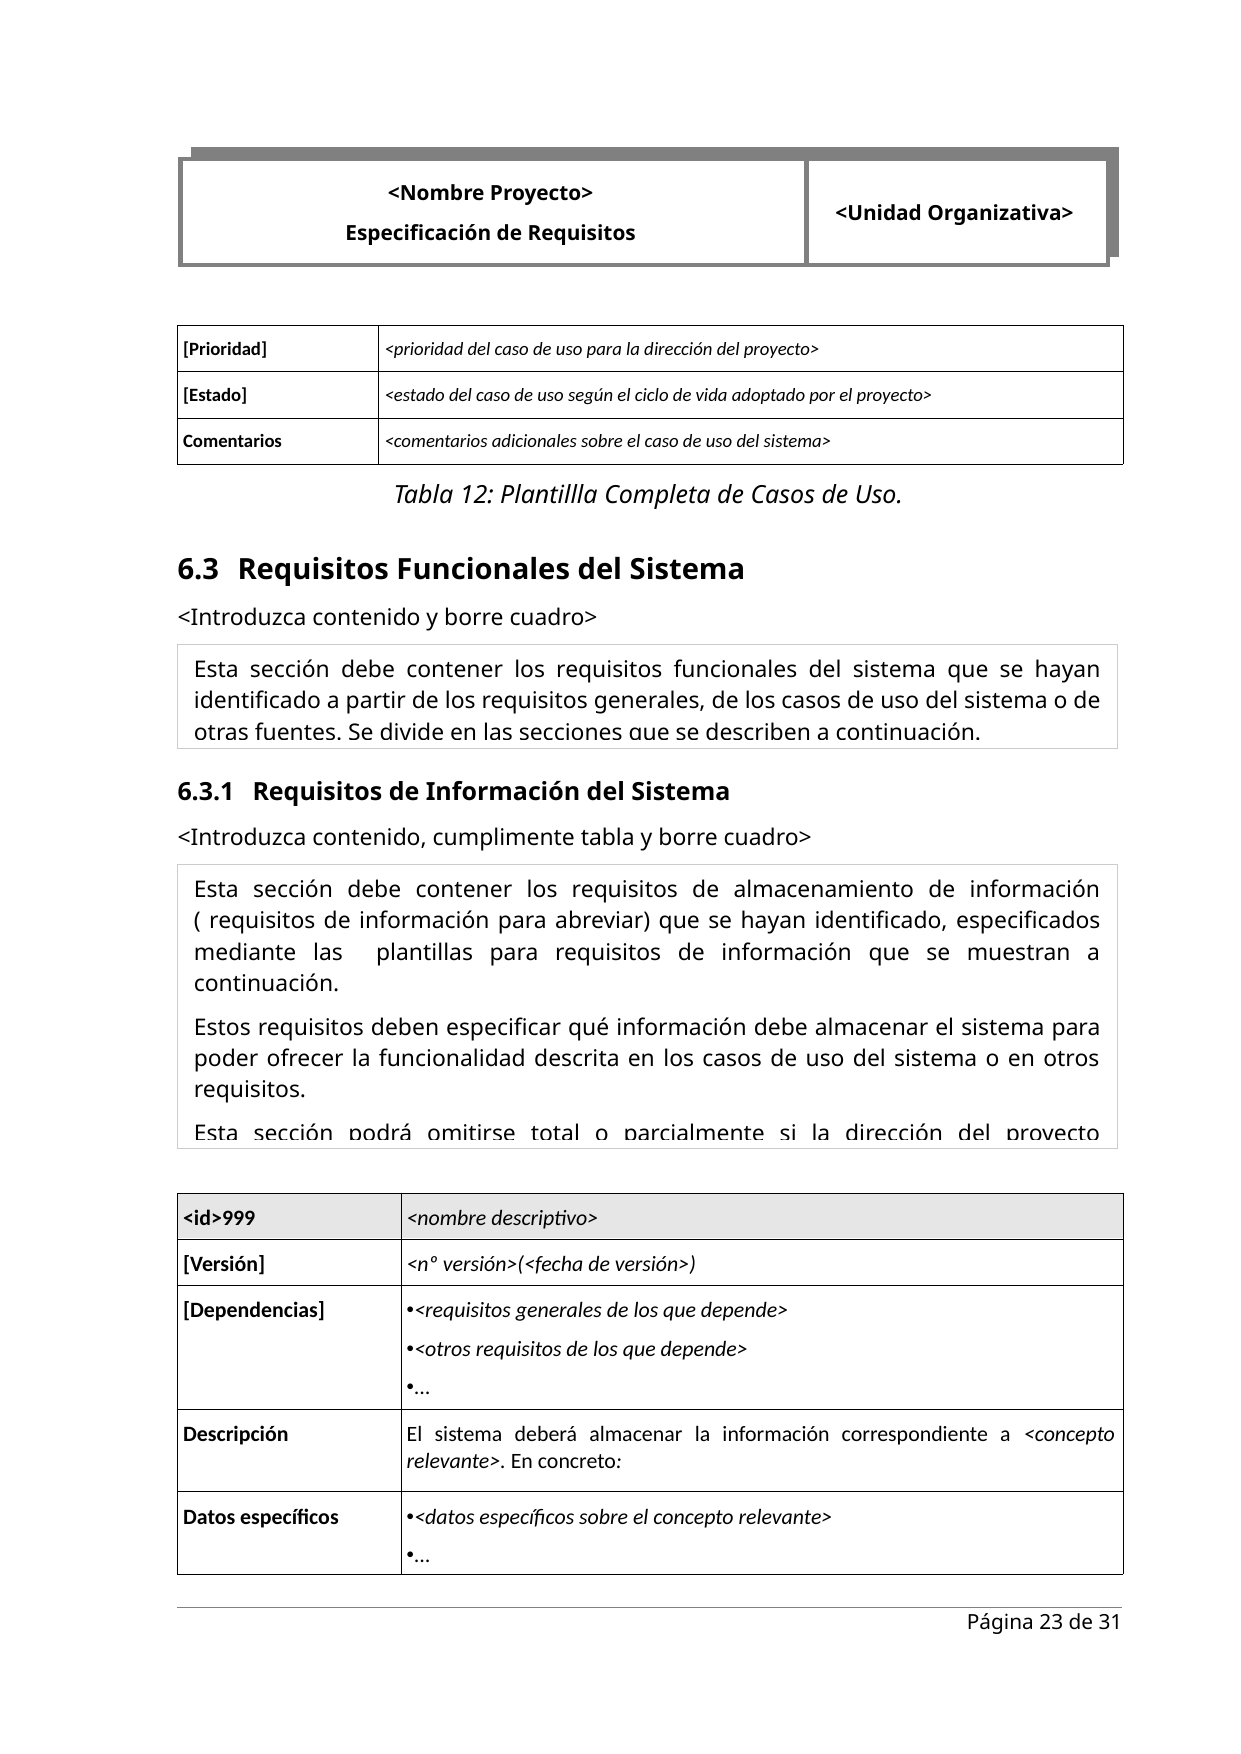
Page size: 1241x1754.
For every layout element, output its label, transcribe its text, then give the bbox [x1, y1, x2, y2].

table_cell El sistema deberá almacenar la información correspondiente a <concepto relevante>. En concreto: [402, 1410, 1123, 1491]
text <Introduzca contenido, cumplimente tabla y borre cuadro> [177, 820, 1122, 852]
table_cell <nº versión>(<fecha de versión>) [402, 1240, 1123, 1284]
subtitle Requisitos Funcionales del Sistema [177, 548, 1122, 588]
text <Introduzca contenido y borre cuadro> [177, 600, 1122, 632]
table_cell <prioridad del caso de uso para la dirección del proyecto> [379, 326, 1123, 371]
table_cell [Estado] [178, 372, 378, 418]
table_cell Datos específicos [178, 1492, 401, 1574]
text Tabla 12: Plantillla Completa de Casos de Uso. [177, 477, 1122, 511]
table_header <id>999 [178, 1194, 401, 1238]
text Estos requisitos deben especificar qué información debe almacenar el sistema para poder ofrecer la funcionalidad descrita en los casos de uso del sistema o en otros requisitos. [194, 1011, 1101, 1104]
table_header <nombre descriptivo> [402, 1194, 1123, 1238]
table_cell Descripción [178, 1410, 401, 1491]
table_cell Comentarios [178, 419, 378, 464]
table_cell <requisitos generales de los que depende> <otros requisitos de los que depende> ... [402, 1286, 1123, 1409]
subtitle Requisitos de Información del Sistema [177, 774, 1122, 808]
text Esta sección podrá omitirse total o parcialmente si la dirección del proyecto recomienda seguir un enfoque muy centrado en los casos de uso. Esto se debe a que, en ese caso, gran parte de los requisitos de información pueden deducirse de los casos de uso. [194, 1117, 1101, 1140]
text Esta sección debe contener los requisitos funcionales del sistema que se hayan identificado a partir de los requisitos generales, de los casos de uso del sistema o de otras fuentes. Se divide en las secciones que se describen a continuación. [194, 653, 1101, 740]
table_cell [Versión] [178, 1240, 401, 1284]
table_cell <datos específicos sobre el concepto relevante> ... [402, 1492, 1123, 1574]
table_cell <comentarios adicionales sobre el caso de uso del sistema> [379, 419, 1123, 464]
text Esta sección debe contener los requisitos de almacenamiento de información ( requisitos de información para abreviar) que se hayan identificado, especificados mediante las plantillas para requisitos de información que se muestran a continuación. [194, 873, 1101, 998]
table_cell [Prioridad] [178, 326, 378, 371]
table_cell [Dependencias] [178, 1286, 401, 1409]
table_cell <estado del caso de uso según el ciclo de vida adoptado por el proyecto> [379, 372, 1123, 418]
